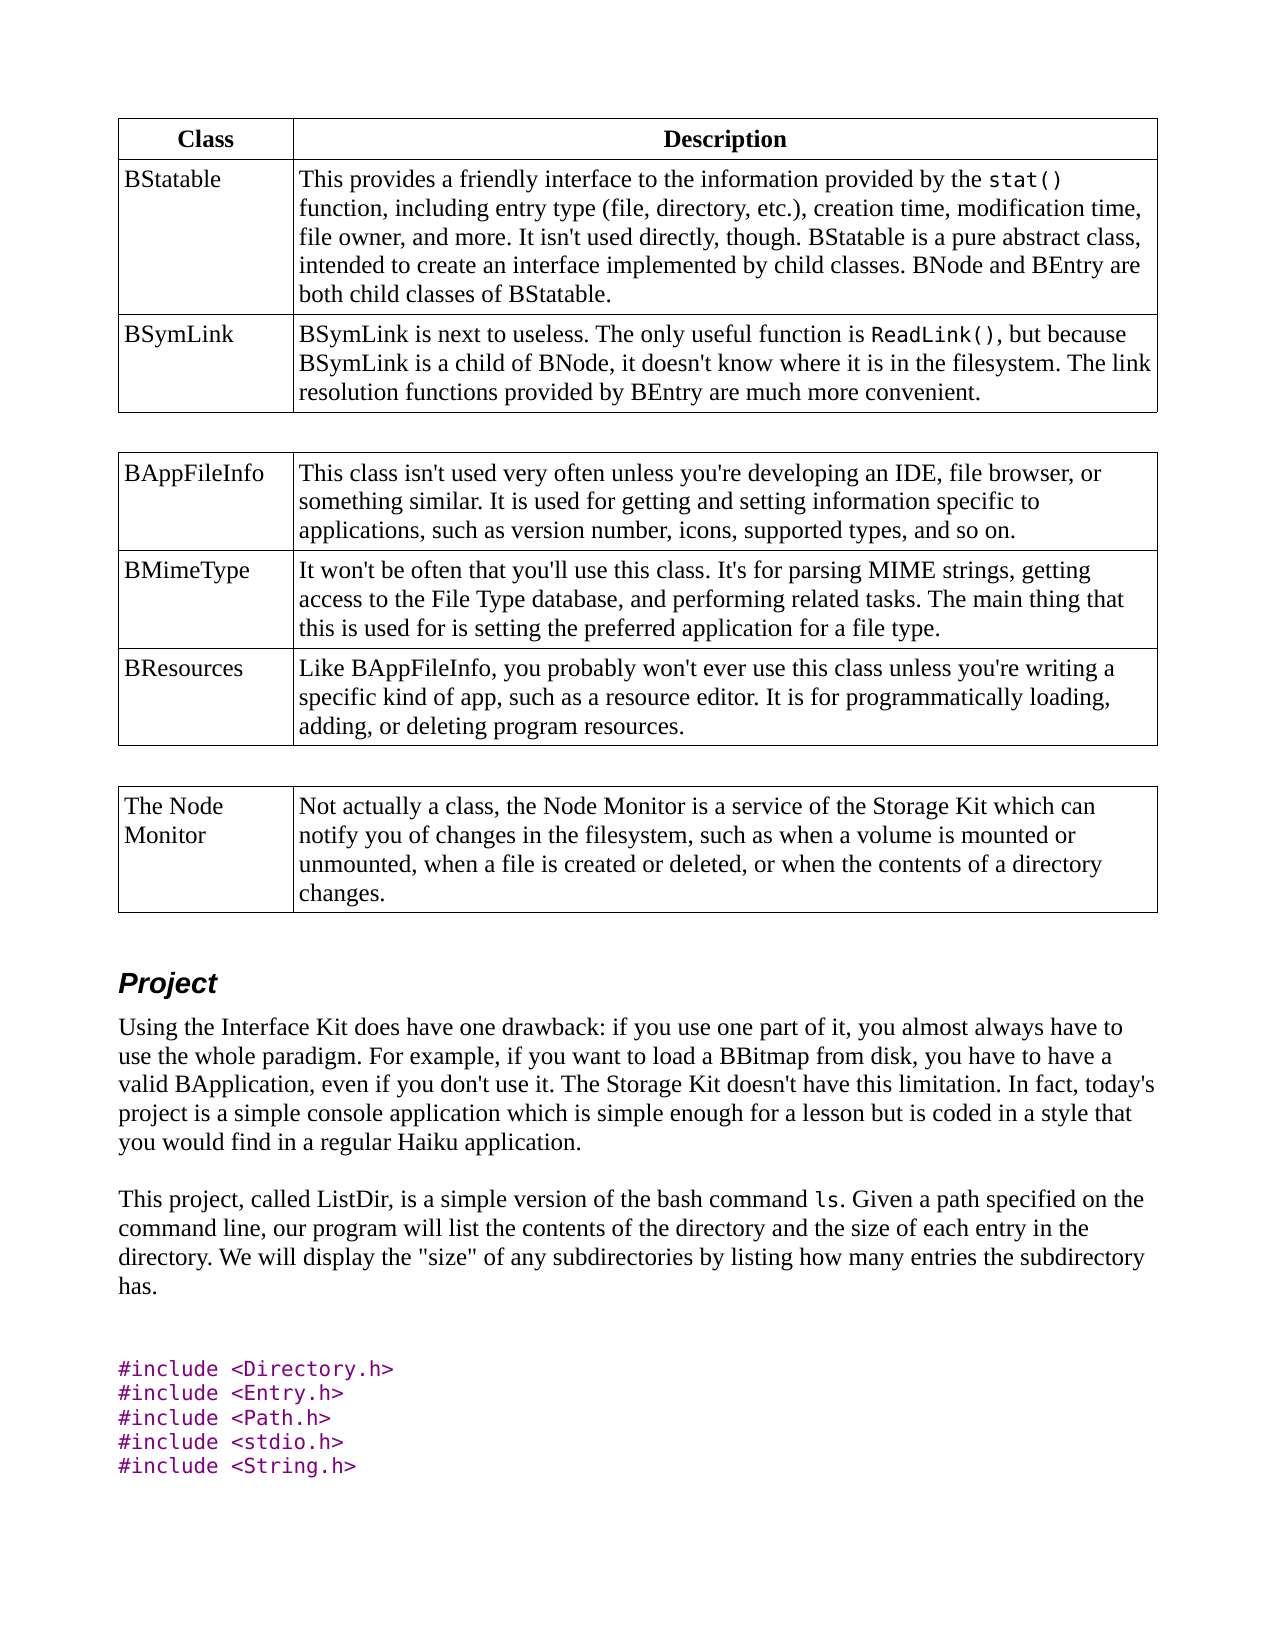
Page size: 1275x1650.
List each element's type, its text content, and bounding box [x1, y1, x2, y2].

table_cell Like BAppFileInfo, you probably won't ever use this class unless you're writing a specific kind of app, such as a resource editor. It is for programmatically loading, adding, or deleting program resources. [294, 649, 1157, 745]
table_cell BAppFileInfo [119, 453, 293, 550]
table_cell BSymLink is next to useless. The only useful function is ReadLink(), but because BSymLink is a child of BNode, it doesn't know where it is in the filesystem. The link resolution functions provided by BEntry are much more convenient. [294, 315, 1157, 412]
table_cell This class isn't used very often unless you're developing an IDE, file browser, or something similar. It is used for getting and setting information specific to applications, such as version number, icons, supported types, and so on. [294, 453, 1157, 550]
table_cell The Node Monitor [119, 787, 293, 912]
table_cell It won't be often that you'll use this class. It's for parsing MIME strings, getting access to the File Type database, and performing related tasks. The main thing that this is used for is setting the preferred application for a file type. [294, 551, 1157, 647]
table_cell BSymLink [119, 315, 293, 412]
text #include <stdio.h> [118, 1430, 1157, 1454]
text #include <Entry.h> [118, 1381, 1157, 1406]
table_cell [293, 746, 1157, 786]
text #include <Directory.h> [118, 1357, 1157, 1381]
text This project, called ListDir, is a simple version of the bash command ls. Given a path specified on the command line, our program will list the contents of the directory and the size of each entry in the directory. We will display the "size" of any subdirectories by listing how many entries the subdirectory has. [118, 1184, 1157, 1299]
table_cell [293, 413, 1157, 452]
table_cell [118, 746, 293, 786]
table_cell This provides a friendly interface to the information provided by the stat() function, including entry type (file, directory, etc.), creation time, modification time, file owner, and more. It isn't used directly, though. BStatable is a pure abstract class, intended to create an interface implemented by child classes. BNode and BEntry are both child classes of BStatable. [294, 160, 1157, 314]
table_cell Not actually a class, the Node Monitor is a service of the Storage Kit which can notify you of changes in the filesystem, such as when a volume is mounted or unmounted, when a file is created or deleted, or when the contents of a directory changes. [294, 787, 1157, 912]
text #include <Path.h> [118, 1406, 1157, 1430]
subtitle Project [118, 966, 1157, 999]
text #include <String.h> [118, 1454, 1157, 1478]
table_cell BResources [119, 649, 293, 745]
text Using the Interface Kit does have one drawback: if you use one part of it, you almost always have to use the whole paradigm. For example, if you want to load a BBitmap from disk, you have to have a valid BApplication, even if you don't use it. The Storage Kit doesn't have this limitation. In fact, today's project is a simple console application which is simple enough for a lesson but is coded in a style that you would find in a regular Haiku application. [118, 1012, 1157, 1156]
table_cell BMimeType [119, 551, 293, 647]
table_cell [118, 413, 293, 452]
table_header Class [119, 119, 293, 158]
table_header Description [294, 119, 1157, 158]
table_cell BStatable [119, 160, 293, 314]
